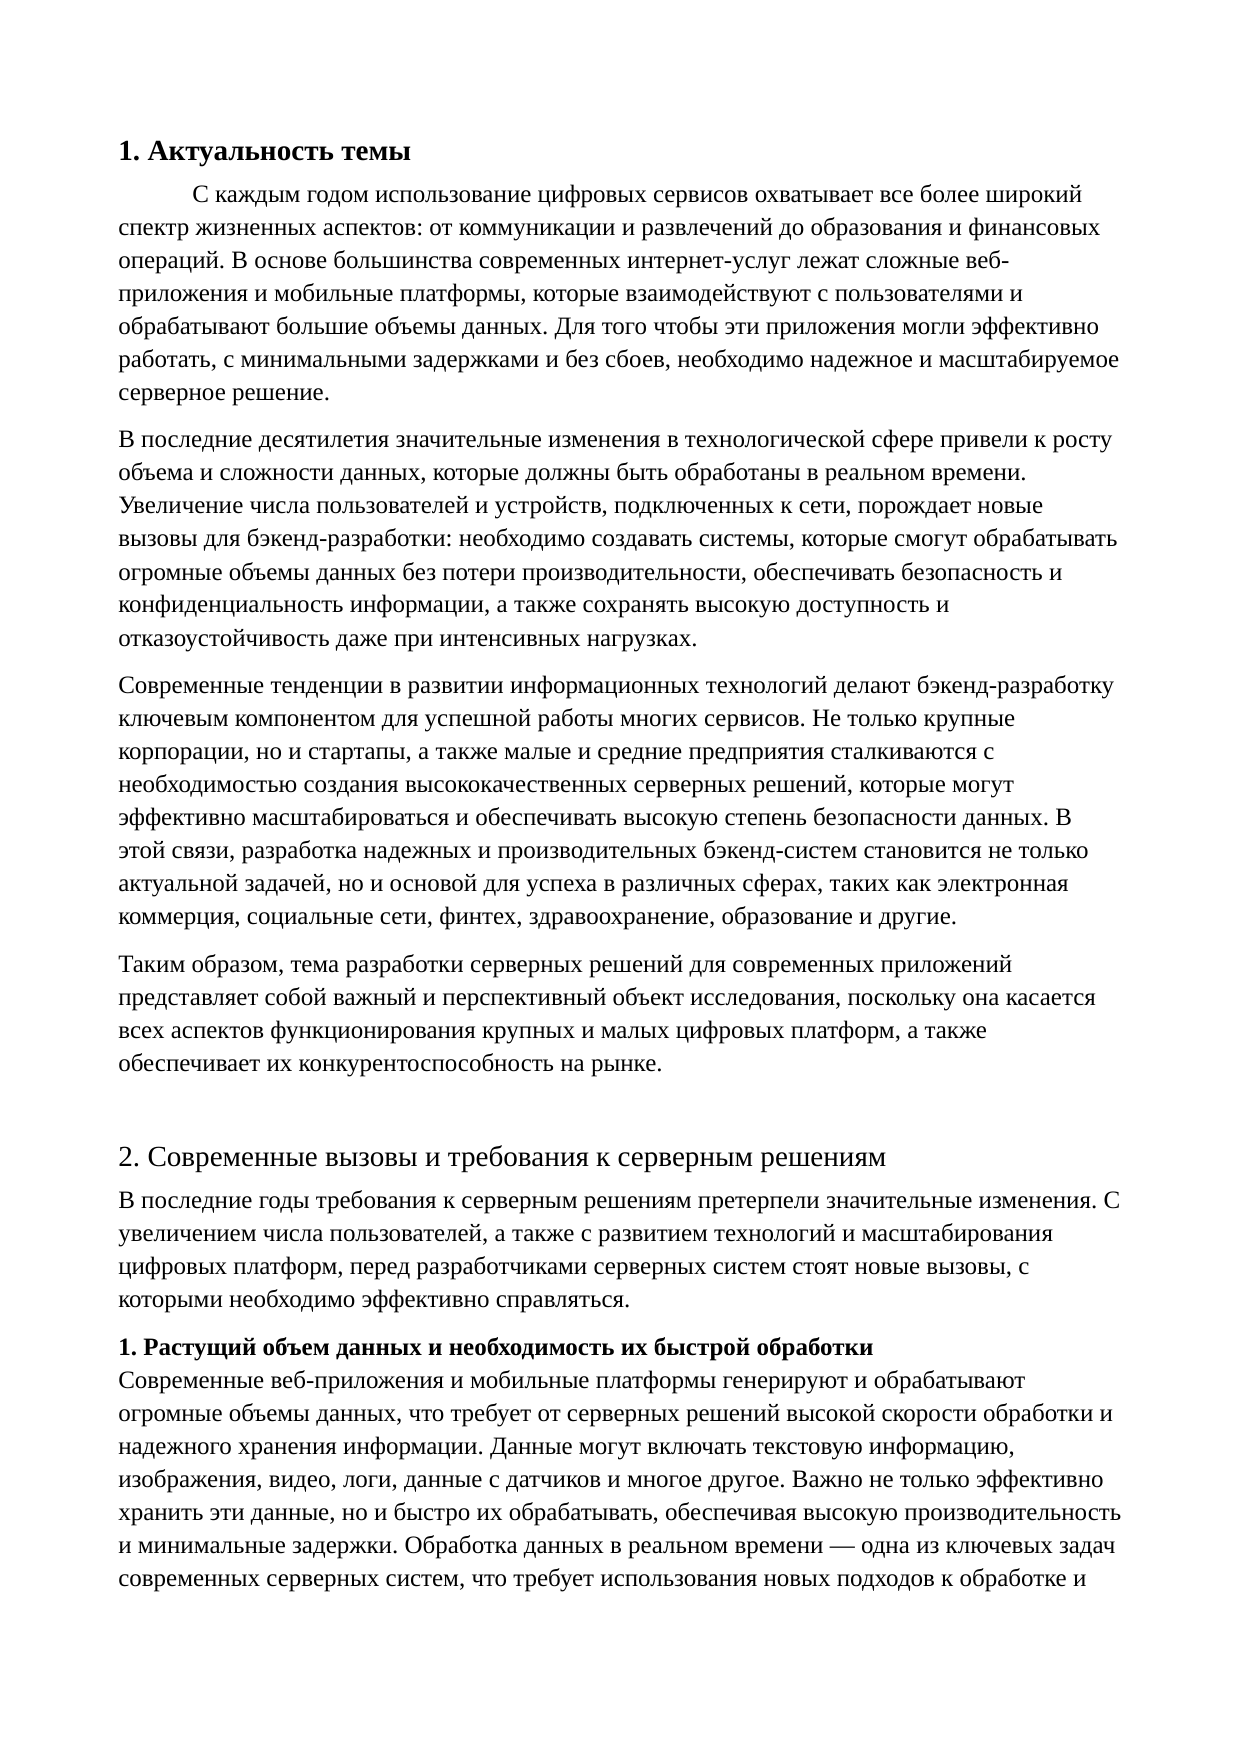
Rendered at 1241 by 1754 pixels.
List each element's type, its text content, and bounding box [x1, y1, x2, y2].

text С каждым годом использование цифровых сервисов охватывает все более широкий спектр жизненных аспектов: от коммуникации и развлечений до образования и финансовых операций. В основе большинства современных интернет-услуг лежат сложные веб-приложения и мобильные платформы, которые взаимодействуют с пользователями и обрабатывают большие объемы данных. Для того чтобы эти приложения могли эффективно работать, с минимальными задержками и без сбоев, необходимо надежное и масштабируемое серверное решение. [118, 179, 1122, 406]
subtitle 2. Современные вызовы и требования к серверным решениям [118, 1139, 1122, 1172]
text 1. Растущий объем данных и необходимость их быстрой обработки Современные веб-приложения и мобильные платформы генерируют и обрабатывают огромные объемы данных, что требует от серверных решений высокой скорости обработки и надежного хранения информации. Данные могут включать текстовую информацию, изображения, видео, логи, данные с датчиков и многое другое. Важно не только эффективно хранить эти данные, но и быстро их обрабатывать, обеспечивая высокую производительность и минимальные задержки. Обработка данных в реальном времени — одна из ключевых задач современных серверных систем, что требует использования новых подходов к обработке и [118, 1332, 1122, 1592]
text В последние годы требования к серверным решениям претерпели значительные изменения. С увеличением числа пользователей, а также с развитием технологий и масштабирования цифровых платформ, перед разработчиками серверных систем стоят новые вызовы, с которыми необходимо эффективно справляться. [118, 1185, 1122, 1313]
text Современные тенденции в развитии информационных технологий делают бэкенд-разработку ключевым компонентом для успешной работы многих сервисов. Не только крупные корпорации, но и стартапы, а также малые и средние предприятия сталкиваются с необходимостью создания высококачественных серверных решений, которые могут эффективно масштабироваться и обеспечивать высокую степень безопасности данных. В этой связи, разработка надежных и производительных бэкенд-систем становится не только актуальной задачей, но и основой для успеха в различных сферах, таких как электронная коммерция, социальные сети, финтех, здравоохранение, образование и другие. [118, 670, 1122, 930]
text Таким образом, тема разработки серверных решений для современных приложений представляет собой важный и перспективный объект исследования, поскольку она касается всех аспектов функционирования крупных и малых цифровых платформ, а также обеспечивает их конкурентоспособность на рынке. [118, 949, 1122, 1077]
text В последние десятилетия значительные изменения в технологической сфере привели к росту объема и сложности данных, которые должны быть обработаны в реальном времени. Увеличение числа пользователей и устройств, подключенных к сети, порождает новые вызовы для бэкенд-разработки: необходимо создавать системы, которые смогут обрабатывать огромные объемы данных без потери производительности, обеспечивать безопасность и конфиденциальность информации, а также сохранять высокую доступность и отказоустойчивость даже при интенсивных нагрузках. [118, 424, 1122, 651]
subtitle 1. Актуальность темы [118, 133, 1122, 166]
